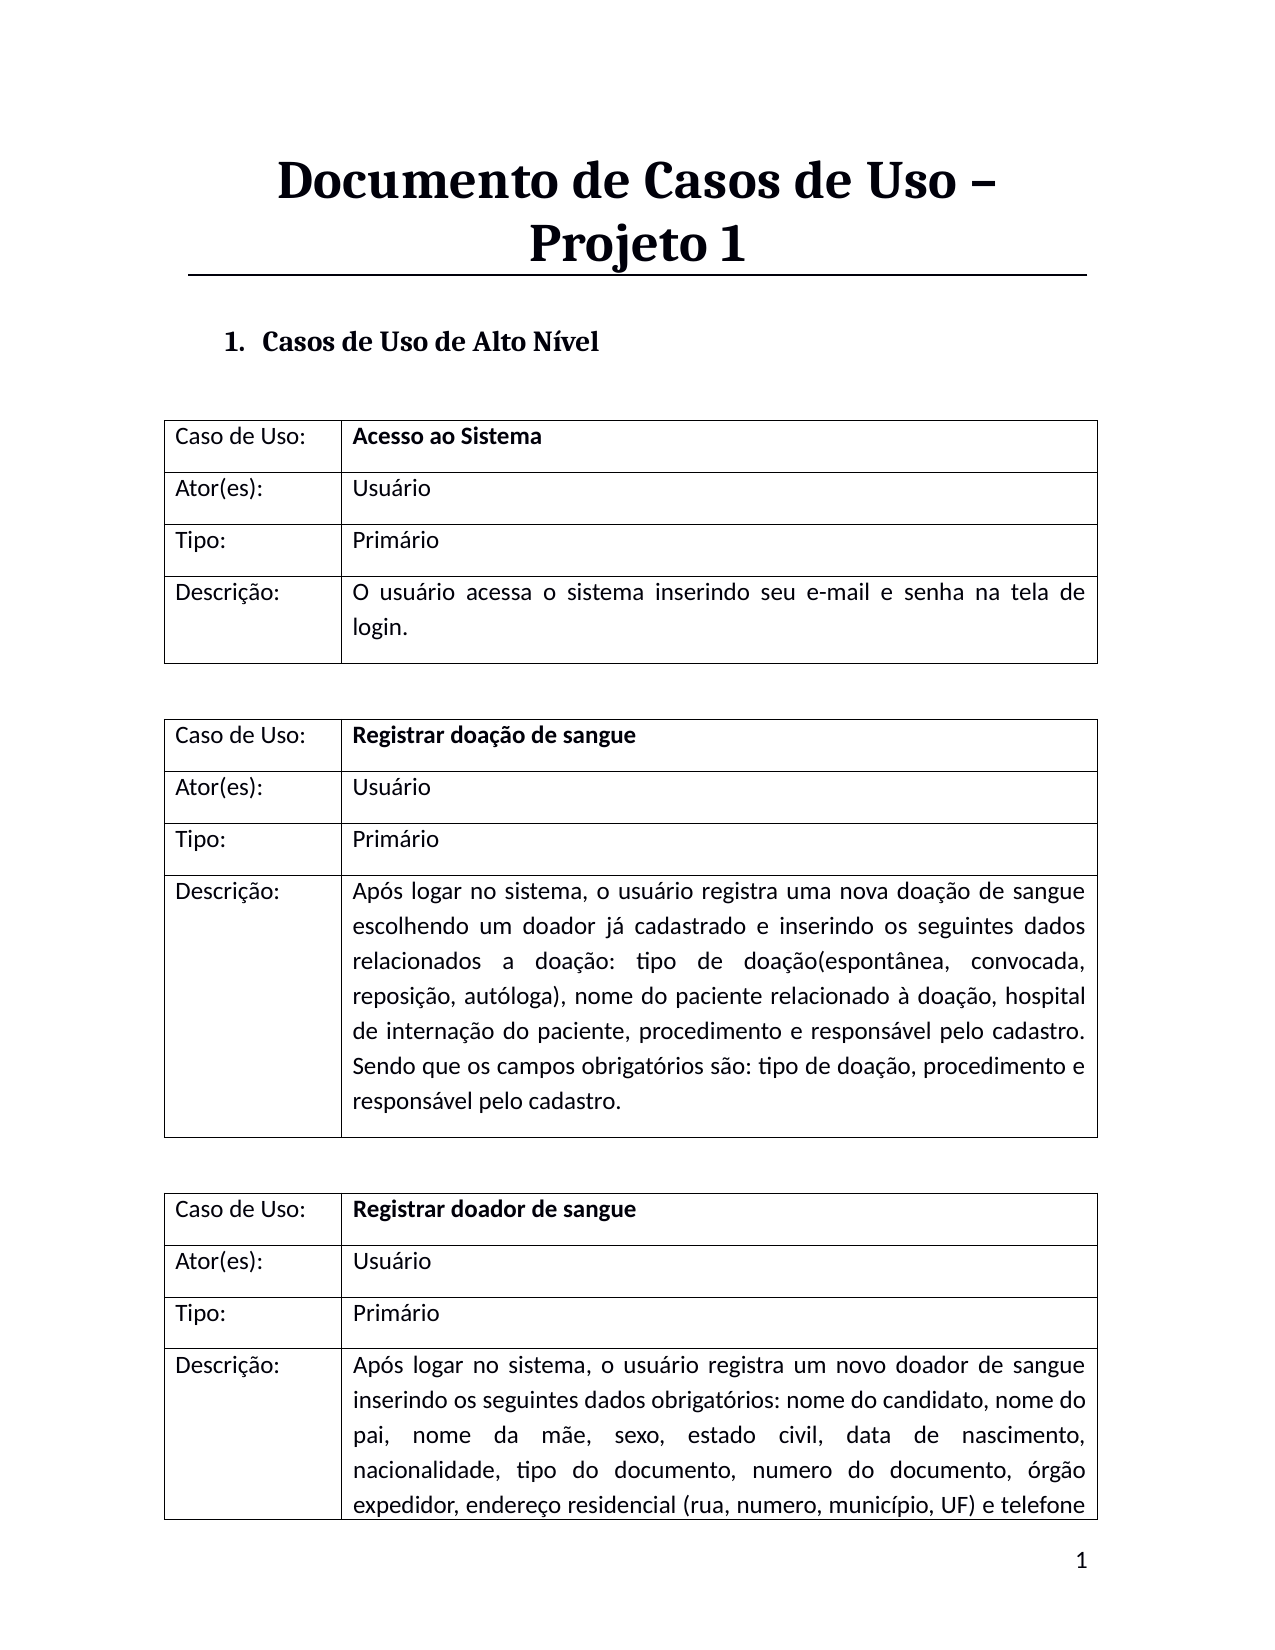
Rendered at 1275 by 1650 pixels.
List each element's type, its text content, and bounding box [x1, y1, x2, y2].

table_cell Após logar no sistema, o usuário registra um novo doador de sangue inserindo os seguintes dados obrigatórios: nome do candidato, nome do pai, nome da mãe, sexo, estado civil, data de nascimento, nacionalidade, tipo do documento, numero do documento, órgão expedidor, endereço residencial (rua, numero, município, UF) e telefone [342, 1349, 1097, 1519]
table_cell Usuário [342, 1246, 1097, 1296]
table_cell Tipo: [165, 1298, 341, 1348]
table_cell Tipo: [165, 824, 341, 874]
table_cell Usuário [342, 772, 1097, 823]
subtitle Casos de Uso de Alto Nível [225, 326, 1087, 359]
table_header Acesso ao Sistema [342, 421, 1097, 472]
table_cell Ator(es): [165, 772, 341, 823]
table_header Registrar doação de sangue [342, 720, 1097, 771]
table_cell Ator(es): [165, 1246, 341, 1296]
table_cell Descrição: [165, 577, 341, 662]
table_cell Primário [342, 525, 1097, 576]
table_cell Ator(es): [165, 473, 341, 524]
table_cell Após logar no sistema, o usuário registra uma nova doação de sangue escolhendo um doador já cadastrado e inserindo os seguintes dados relacionados a doação: tipo de doação(espontânea, convocada, reposição, autóloga), nome do paciente relacionado à doação, hospital de internação do paciente, procedimento e responsável pelo cadastro. Sendo que os campos obrigatórios são: tipo de doação, procedimento e responsável pelo cadastro. [342, 876, 1097, 1136]
table_header Caso de Uso: [165, 720, 341, 771]
table_header Caso de Uso: [165, 1194, 341, 1244]
table_header Caso de Uso: [165, 421, 341, 472]
table_cell Usuário [342, 473, 1097, 524]
table_cell Tipo: [165, 525, 341, 576]
table_cell Descrição: [165, 876, 341, 1136]
table_cell Primário [342, 1298, 1097, 1348]
table_cell O usuário acessa o sistema inserindo seu e-mail e senha na tela de login. [342, 577, 1097, 662]
table_cell Descrição: [165, 1349, 341, 1519]
title Documento de Casos de Uso – Projeto 1 [187, 150, 1087, 276]
table_header Registrar doador de sangue [342, 1194, 1097, 1244]
table_cell Primário [342, 824, 1097, 874]
